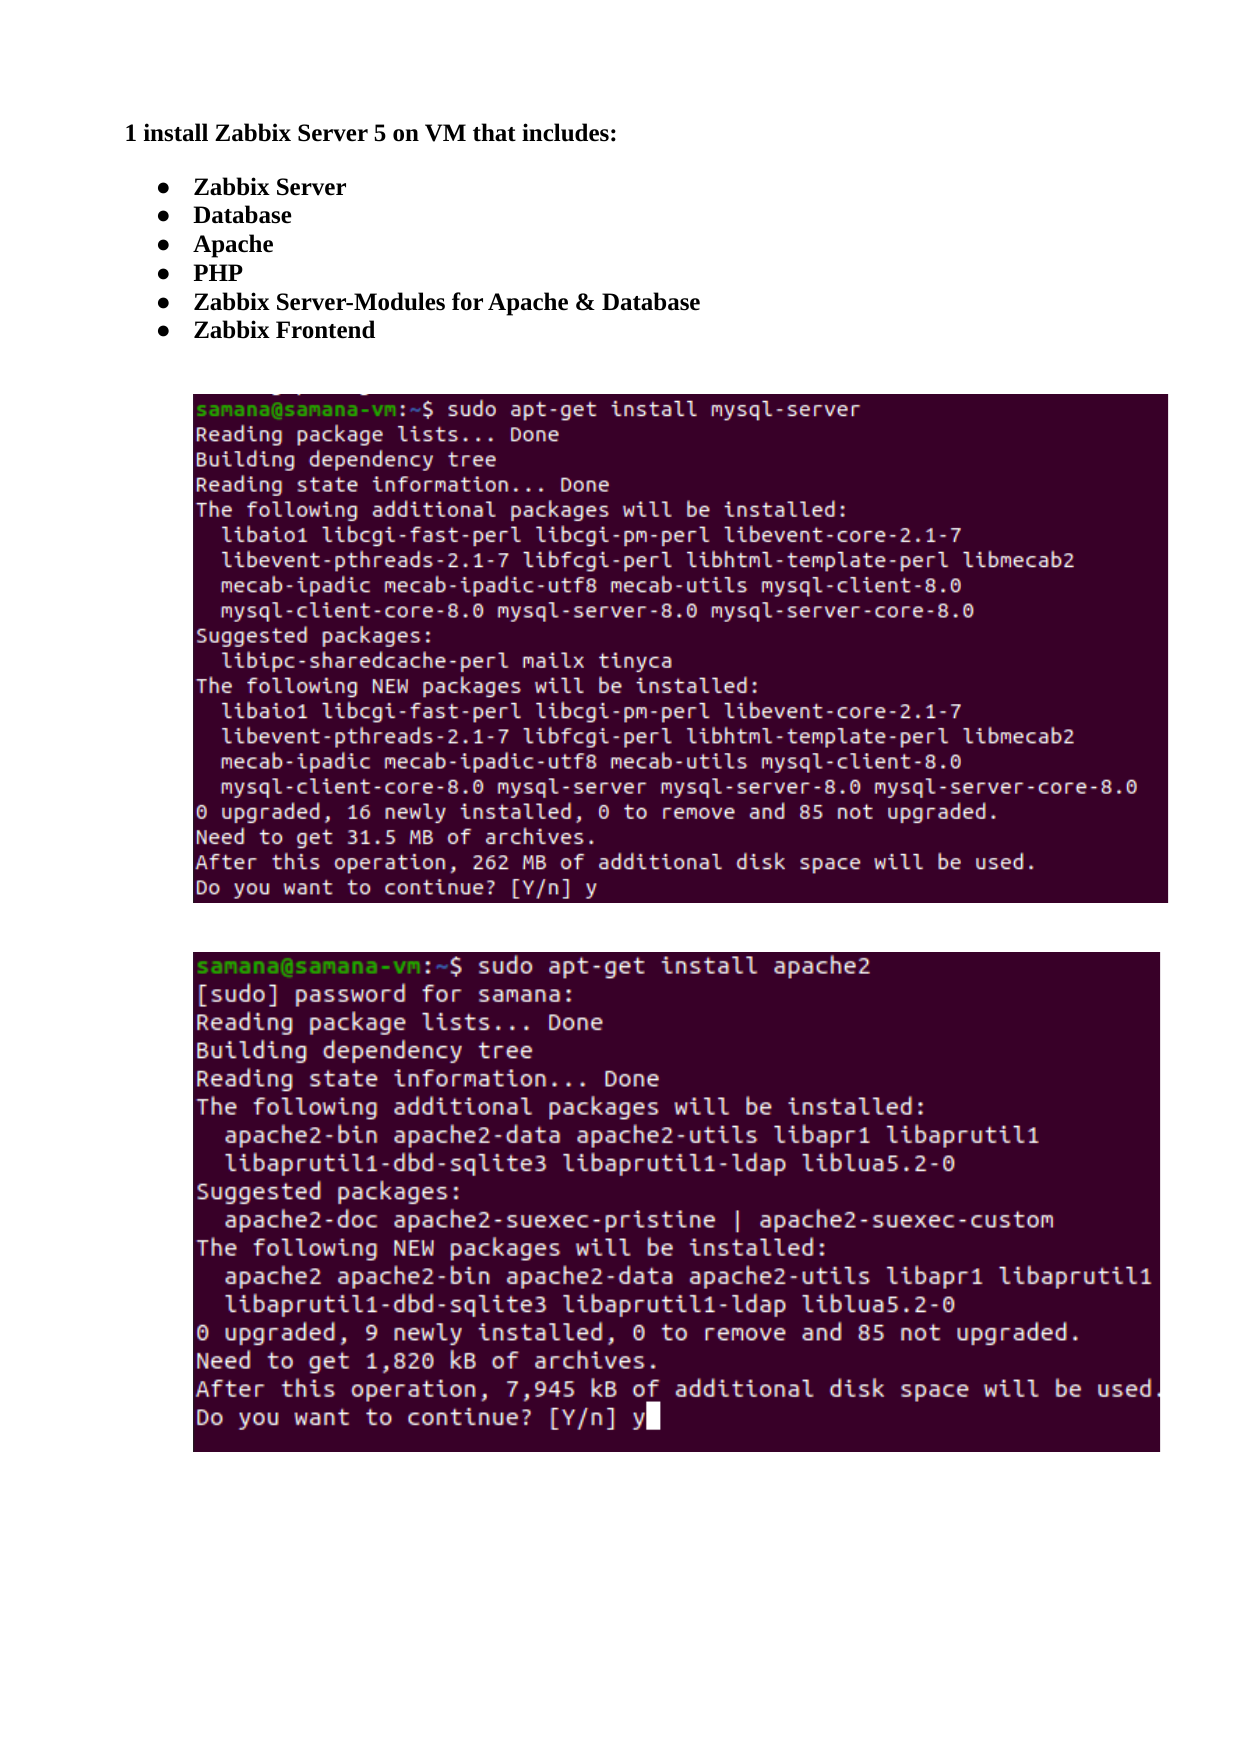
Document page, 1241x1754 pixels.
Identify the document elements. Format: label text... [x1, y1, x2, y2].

list Database [156, 201, 1122, 229]
picture [193, 952, 1161, 1452]
text 1 install Zabbix Server 5 on VM that includes: [118, 118, 1122, 147]
picture [193, 394, 1169, 903]
list PHP [156, 258, 1122, 287]
list Zabbix Server [156, 172, 1122, 201]
list Apache [156, 229, 1122, 258]
list Zabbix Frontend [156, 316, 1122, 344]
list Zabbix Server-Modules for Apache & Database [156, 287, 1122, 316]
